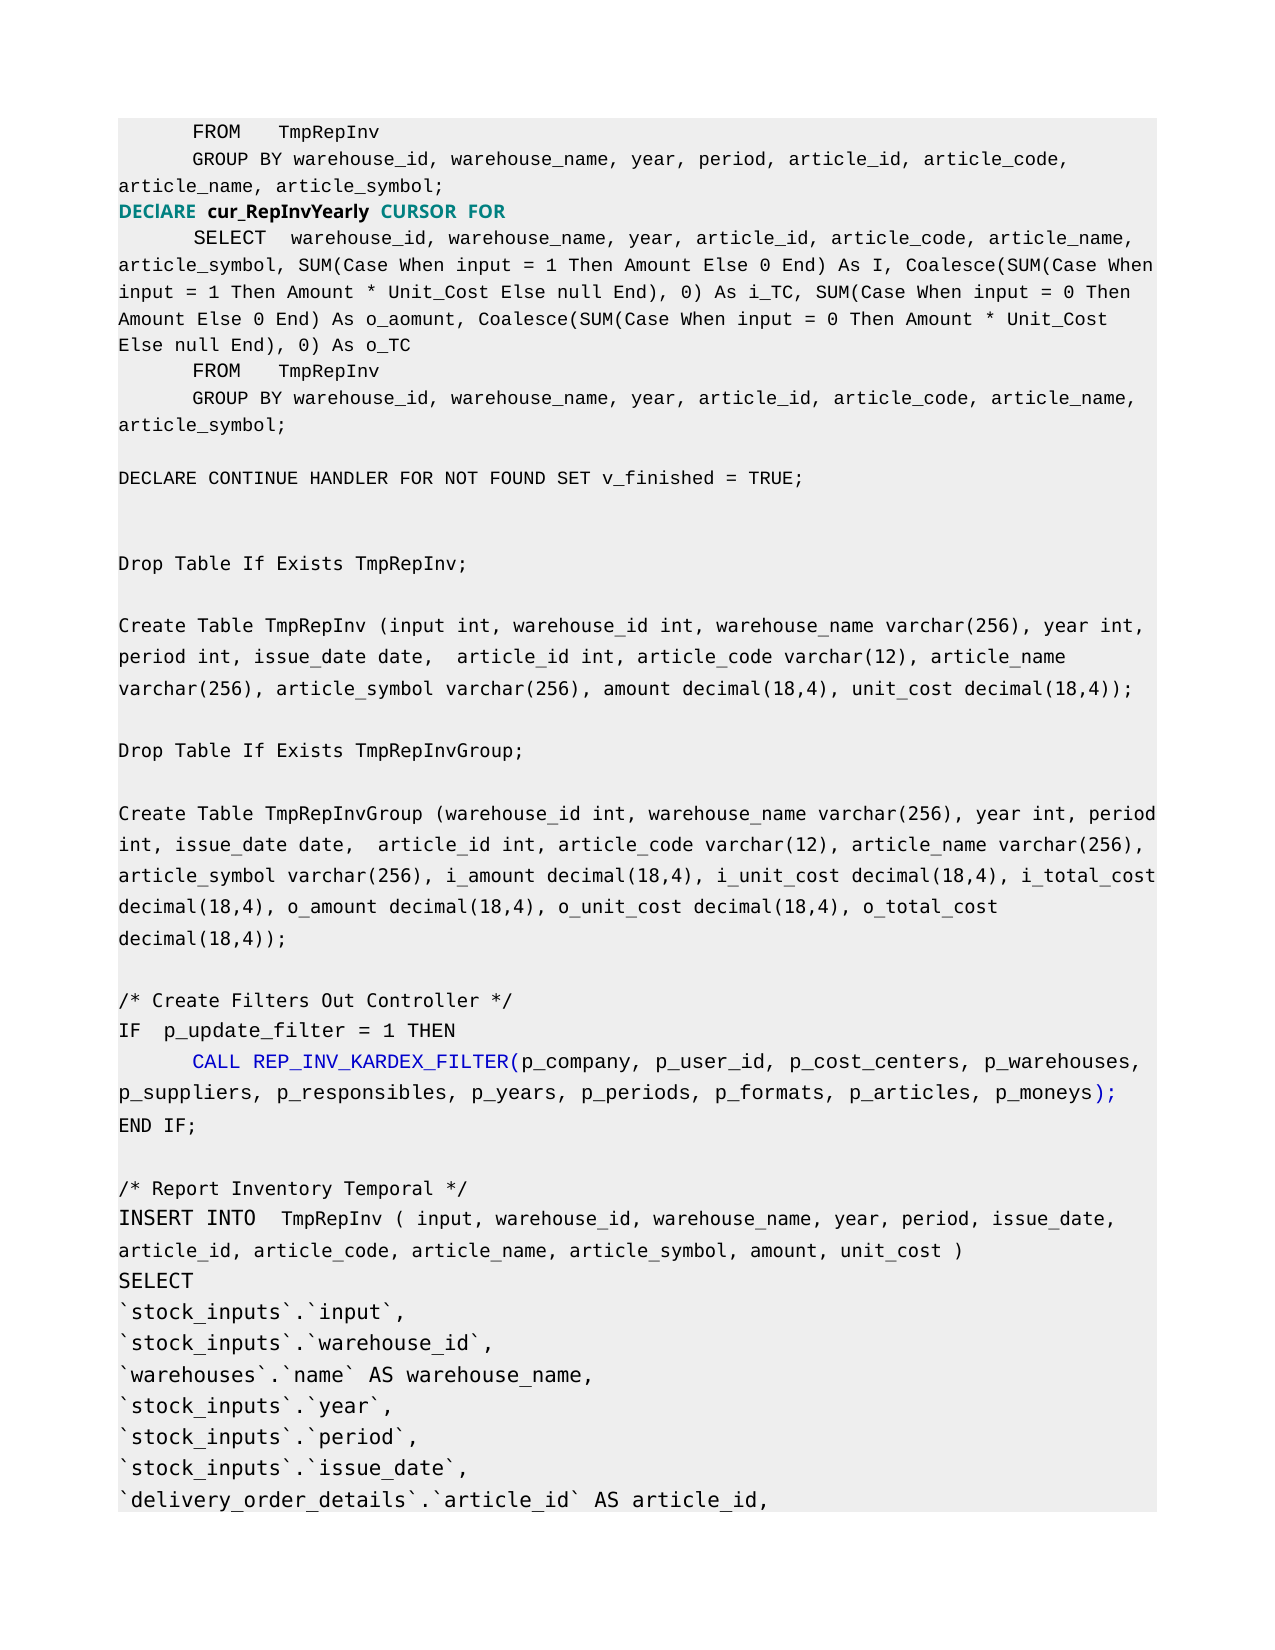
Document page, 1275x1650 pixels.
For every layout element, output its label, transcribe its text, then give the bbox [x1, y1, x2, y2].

text `warehouses`.`name` AS warehouse_name, [118, 1356, 1157, 1387]
text DECLARE CONTINUE HANDLER FOR NOT FOUND SET v_finished = TRUE; [118, 463, 1157, 490]
text Drop Table If Exists TmpRepInv; [118, 543, 1157, 574]
text SELECT [118, 1262, 1157, 1293]
text GROUP BY warehouse_id, warehouse_name, year, period, article_id, article_code, article_name, article_symbol; [118, 145, 1157, 198]
text `stock_inputs`.`period`, [118, 1418, 1157, 1449]
text `stock_inputs`.`year`, [118, 1387, 1157, 1418]
text `stock_inputs`.`issue_date`, [118, 1449, 1157, 1481]
text Drop Table If Exists TmpRepInvGroup; [118, 731, 1157, 762]
text IF p_update_filter = 1 THEN [118, 1012, 1157, 1043]
text `stock_inputs`.`input`, [118, 1293, 1157, 1324]
text /* Report Inventory Temporal */ [118, 1168, 1157, 1199]
text DEClARE cur_RepInvYearly CURSOR FOR [118, 198, 1157, 224]
text FROM TmpRepInv [118, 118, 1157, 145]
text `stock_inputs`.`warehouse_id`, [118, 1324, 1157, 1356]
text END IF; [118, 1106, 1157, 1137]
text FROM TmpRepInv [118, 357, 1157, 384]
text /* Create Filters Out Controller */ [118, 981, 1157, 1012]
text `delivery_order_details`.`article_id` AS article_id, [118, 1481, 1157, 1512]
text CALL REP_INV_KARDEX_FILTER(p_company, p_user_id, p_cost_centers, p_warehouses, p_suppliers, p_responsibles, p_years, p_periods, p_formats, p_articles, p_moneys); [118, 1043, 1157, 1106]
text GROUP BY warehouse_id, warehouse_name, year, article_id, article_code, article_name, article_symbol; [118, 384, 1157, 437]
text Create Table TmpRepInvGroup (warehouse_id int, warehouse_name varchar(256), year int, period int, issue_date date, article_id int, article_code varchar(12), article_name varchar(256), article_symbol varchar(256), i_amount decimal(18,4), i_unit_cost decimal(18,4), i_total_cost decimal(18,4), o_amount decimal(18,4), o_unit_cost decimal(18,4), o_total_cost decimal(18,4)); [118, 793, 1157, 949]
text INSERT INTO TmpRepInv ( input, warehouse_id, warehouse_name, year, period, issue_date, article_id, article_code, article_name, article_symbol, amount, unit_cost ) [118, 1199, 1157, 1262]
text Create Table TmpRepInv (input int, warehouse_id int, warehouse_name varchar(256), year int, period int, issue_date date, article_id int, article_code varchar(12), article_name varchar(256), article_symbol varchar(256), amount decimal(18,4), unit_cost decimal(18,4)); [118, 606, 1157, 699]
text SELECT warehouse_id, warehouse_name, year, article_id, article_code, article_name, article_symbol, SUM(Case When input = 1 Then Amount Else 0 End) As I, Coalesce(SUM(Case When input = 1 Then Amount * Unit_Cost Else null End), 0) As i_TC, SUM(Case When input = 0 Then Amount Else 0 End) As o_aomunt, Coalesce(SUM(Case When input = 0 Then Amount * Unit_Cost Else null End), 0) As o_TC [118, 224, 1157, 357]
